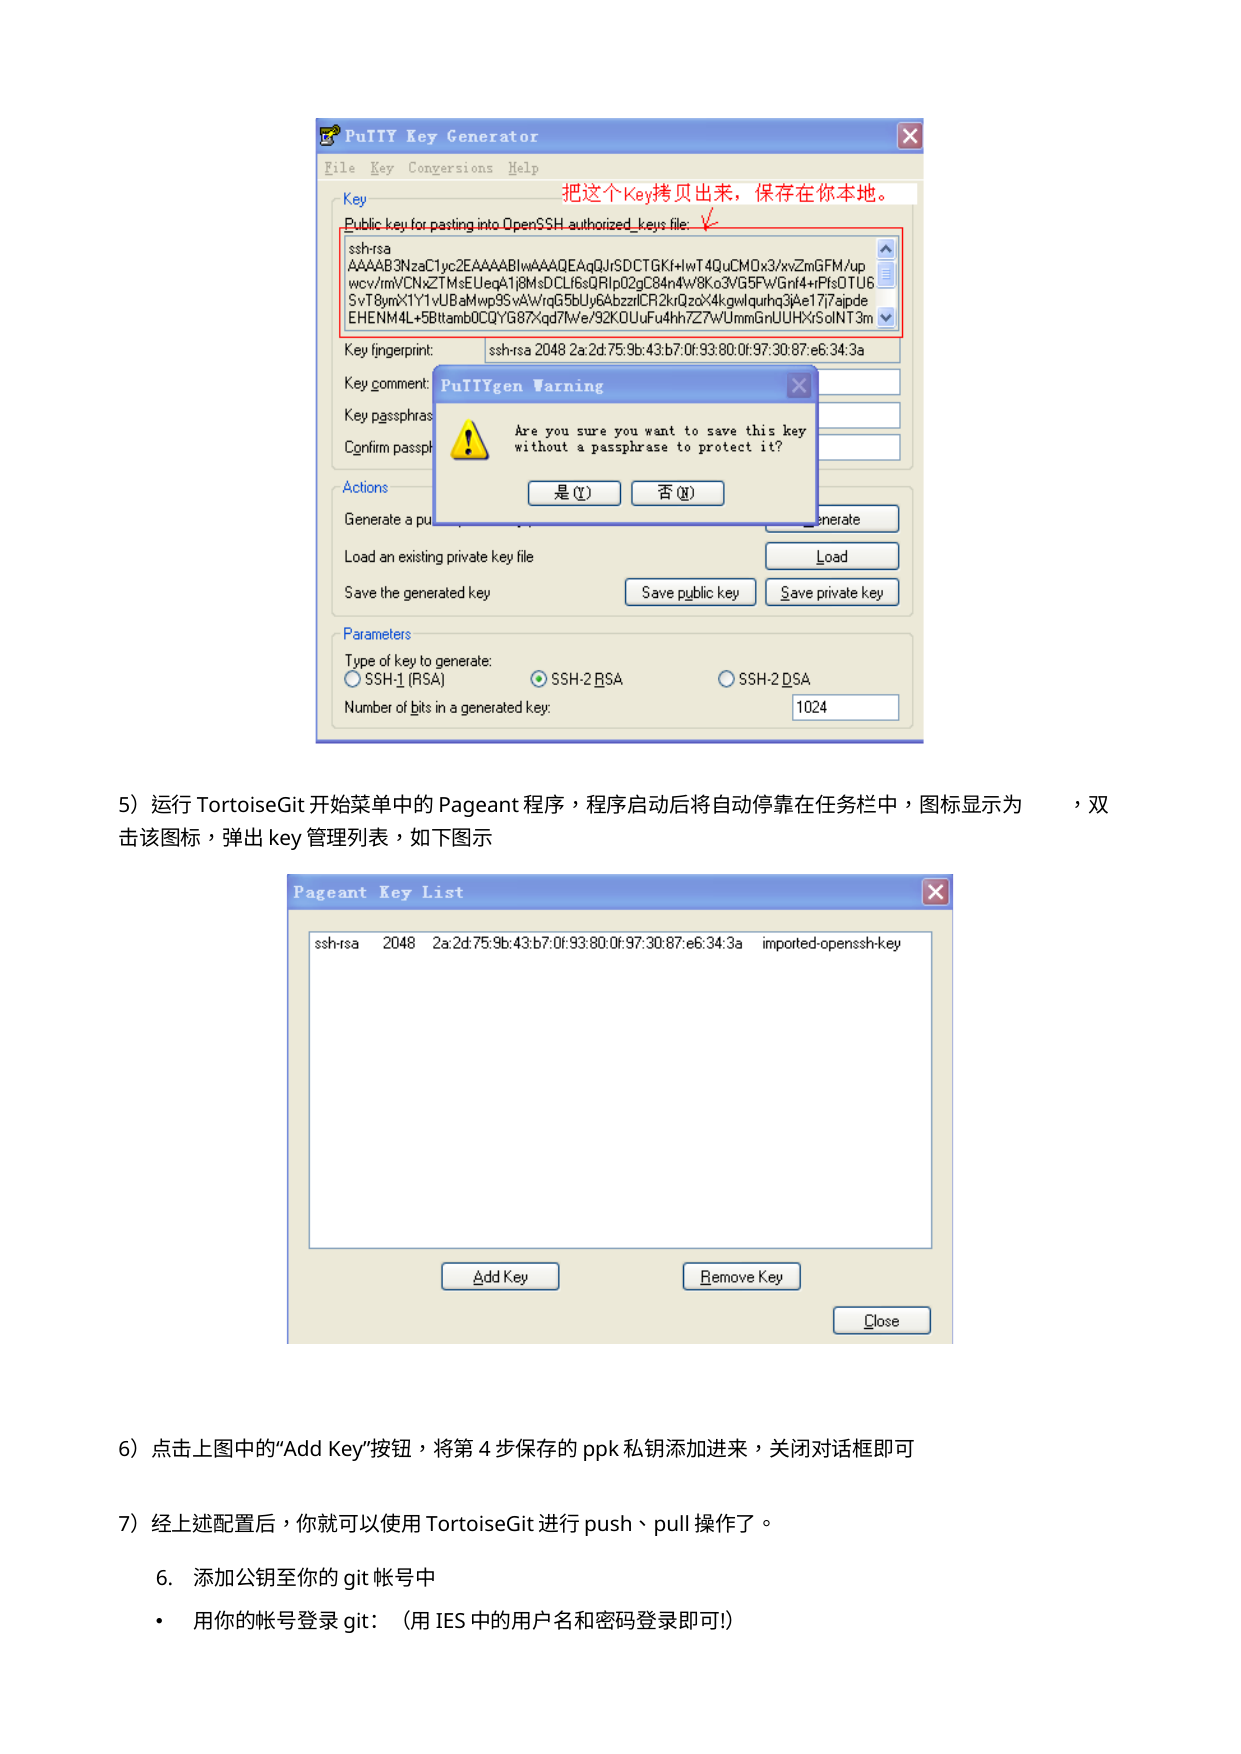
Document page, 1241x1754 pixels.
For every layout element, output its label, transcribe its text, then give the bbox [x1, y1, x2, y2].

text 6）点击上图中的“Add Key”按钮，将第4步保存的ppk私钥添加进来，关闭对话框即可 [118, 1419, 1122, 1463]
picture [286, 874, 954, 1344]
text 5）运行TortoiseGit开始菜单中的Pageant程序，程序启动后将自动停靠在任务栏中，图标显示为，双击该图标，弹出key管理列表，如下图示 [118, 118, 1122, 851]
list 添加公钥至你的git帐号中 [156, 1561, 1122, 1592]
picture [315, 118, 925, 745]
text 7）经上述配置后，你就可以使用TortoiseGit进行push、pull操作了。 [118, 1509, 1122, 1538]
list 用你的帐号登录git：（用IES中的用户名和密码登录即可!） [156, 1604, 1122, 1634]
